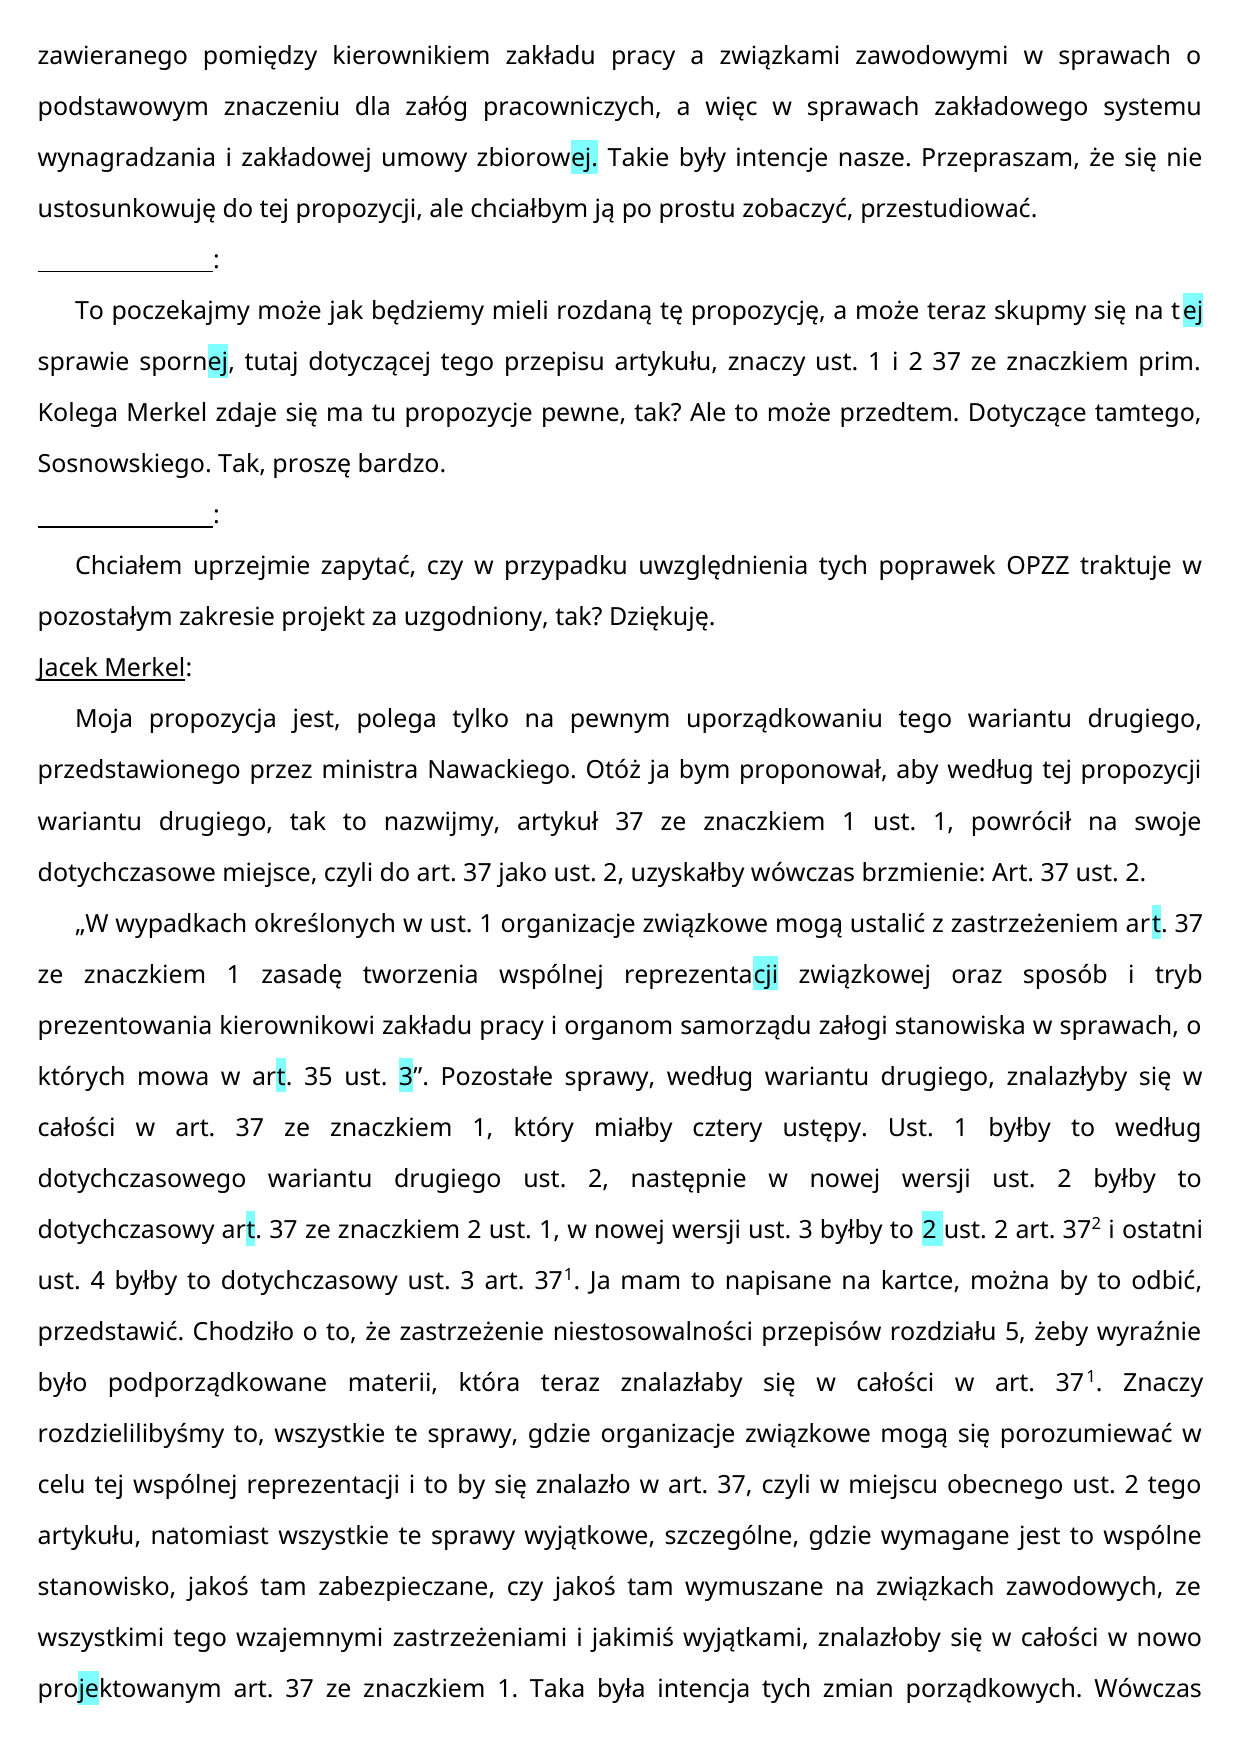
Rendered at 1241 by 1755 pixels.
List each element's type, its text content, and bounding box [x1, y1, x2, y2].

text Chciałem uprzejmie zapytać, czy w przypadku uwzględnienia tych poprawek OPZZ traktuje w pozostałym zakresie projekt za uzgodniony, tak? Dziękuję. [37, 548, 1203, 633]
text Jacek Merkel: [37, 650, 1203, 684]
text : [37, 497, 1203, 531]
text Moja propozycja jest, polega tylko na pewnym uporządkowaniu tego wariantu drugiego, przedstawionego przez ministra Nawackiego. Otóż ja bym proponował, aby według tej propozycji wariantu drugiego, tak to nazwijmy, artykuł 37 ze znaczkiem 1 ust. 1, powrócił na swoje dotychczasowe miejsce, czyli do art. 37 jako ust. 2, uzyskałby wówczas brzmienie: Art. 37 ust. 2. [37, 701, 1203, 888]
text „W wypadkach określonych w ust. 1 organizacje związkowe mogą ustalić z zastrzeżeniem art. 37 ze znaczkiem 1 zasadę tworzenia wspólnej reprezentacji związkowej oraz sposób i tryb prezentowania kierownikowi zakładu pracy i organom samorządu załogi stanowiska w sprawach, o których mowa w art. 35 ust. 3”. Pozostałe sprawy, według wariantu drugiego, znalazłyby się w całości w art. 37 ze znaczkiem 1, który miałby cztery ustępy. Ust. 1 byłby to według dotychczasowego wariantu drugiego ust. 2, następnie w nowej wersji ust. 2 byłby to dotychczasowy art. 37 ze znaczkiem 2 ust. 1, w nowej wersji ust. 3 byłby to 2 ust. 2 art. 372 i ostatni ust. 4 byłby to dotychczasowy ust. 3 art. 371. Ja mam to napisane na kartce, można by to odbić, przedstawić. Chodziło o to, że zastrzeżenie niestosowalności przepisów rozdziału 5, żeby wyraźnie było podporządkowane materii, która teraz znalazłaby się w całości w art. 371. Znaczy rozdzielilibyśmy to, wszystkie te sprawy, gdzie organizacje związkowe mogą się porozumiewać w celu tej wspólnej reprezentacji i to by się znalazło w art. 37, czyli w miejscu obecnego ust. 2 tego artykułu, natomiast wszystkie te sprawy wyjątkowe, szczególne, gdzie wymagane jest to wspólne stanowisko, jakoś tam zabezpieczane, czy jakoś tam wymuszane na związkach zawodowych, ze wszystkimi tego wzajemnymi zastrzeżeniami i jakimiś wyjątkami, znalazłoby się w całości w nowo projektowanym art. 37 ze znaczkiem 1. Taka była intencja tych zmian porządkowych. Wówczas [37, 905, 1203, 1705]
text : [37, 242, 1203, 276]
text zawieranego pomiędzy kierownikiem zakładu pracy a związkami zawodowymi w sprawach o podstawowym znaczeniu dla załóg pracowniczych, a więc w sprawach zakładowego systemu wynagradzania i zakładowej umowy zbiorowej. Takie były intencje nasze. Przepraszam, że się nie ustosunkowuję do tej propozycji, ale chciałbym ją po prostu zobaczyć, przestudiować. [37, 37, 1203, 225]
text To poczekajmy może jak będziemy mieli rozdaną tę propozycję, a może teraz skupmy się na tej sprawie spornej, tutaj dotyczącej tego przepisu artykułu, znaczy ust. 1 i 2 37 ze znaczkiem prim. Kolega Merkel zdaje się ma tu propozycje pewne, tak? Ale to może przedtem. Dotyczące tamtego, Sosnowskiego. Tak, proszę bardzo. [37, 293, 1203, 480]
